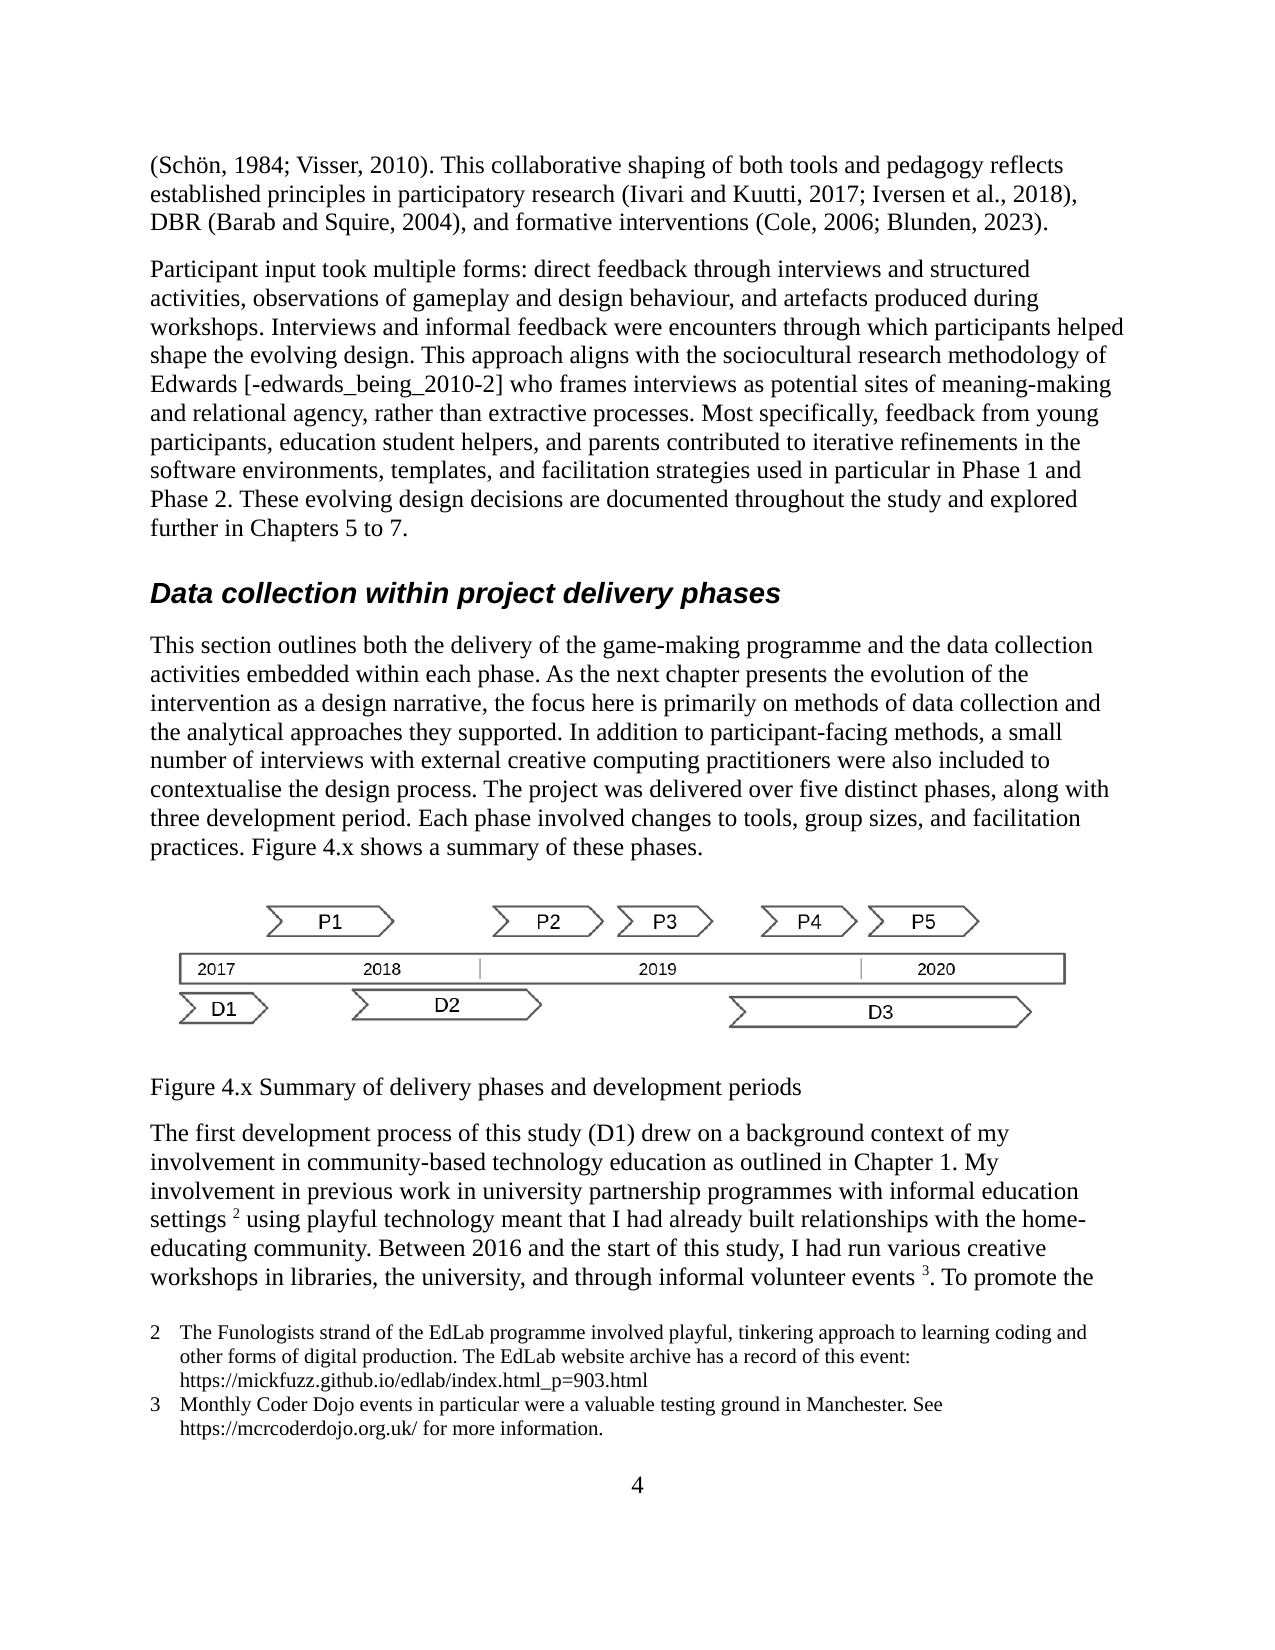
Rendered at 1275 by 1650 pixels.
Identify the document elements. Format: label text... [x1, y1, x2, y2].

text This section outlines both the delivery of the game-making programme and the data collection activities embedded within each phase. As the next chapter presents the evolution of the intervention as a design narrative, the focus here is primarily on methods of data collection and the analytical approaches they supported. In addition to participant-facing methods, a small number of interviews with external creative computing practitioners were also included to contextualise the design process. The project was delivered over five distinct phases, along with three development period. Each phase involved changes to tools, group sizes, and facilitation practices. Figure 4.x shows a summary of these phases. [150, 631, 1125, 861]
text The Funologists strand of the EdLab programme involved playful, tinkering approach to learning coding and other forms of digital production. The EdLab website archive has a record of this event: https://mickfuzz.github.io/edlab/index.html_p=903.html [150, 1320, 1125, 1392]
picture [150, 878, 1106, 1054]
text (Schön, 1984; Visser, 2010). This collaborative shaping of both tools and pedagogy reflects established principles in participatory research (Iivari and Kuutti, 2017; Iversen et al., 2018), DBR (Barab and Squire, 2004), and formative interventions (Cole, 2006; Blunden, 2023). [150, 150, 1125, 236]
text Monthly Coder Dojo events in particular were a valuable testing ground in Manchester. See https://mcrcoderdojo.org.uk/ for more information. [150, 1392, 1125, 1440]
text The first development process of this study (D1) drew on a background context of my involvement in community-based technology education as outlined in Chapter 1. My involvement in previous work in university partnership programmes with informal education settings using playful technology meant that I had already built relationships with the home-educating community. Between 2016 and the start of this study, I had run various creative workshops in libraries, the university, and through informal volunteer events . To promote the [150, 1118, 1125, 1291]
text Participant input took multiple forms: direct feedback through interviews and structured activities, observations of gameplay and design behaviour, and artefacts produced during workshops. Interviews and informal feedback were encounters through which participants helped shape the evolving design. This approach aligns with the sociocultural research methodology of Edwards [-edwards_being_2010-2] who frames interviews as potential sites of meaning-making and relational agency, rather than extractive processes. Most specifically, feedback from young participants, education student helpers, and parents contributed to iterative refinements in the software environments, templates, and facilitation strategies used in particular in Phase 1 and Phase 2. These evolving design decisions are documented throughout the study and explored further in Chapters 5 to 7. [150, 254, 1125, 542]
subtitle Data collection within project delivery phases [150, 576, 1125, 609]
text Figure 4.x Summary of delivery phases and development periods [150, 1072, 1125, 1100]
